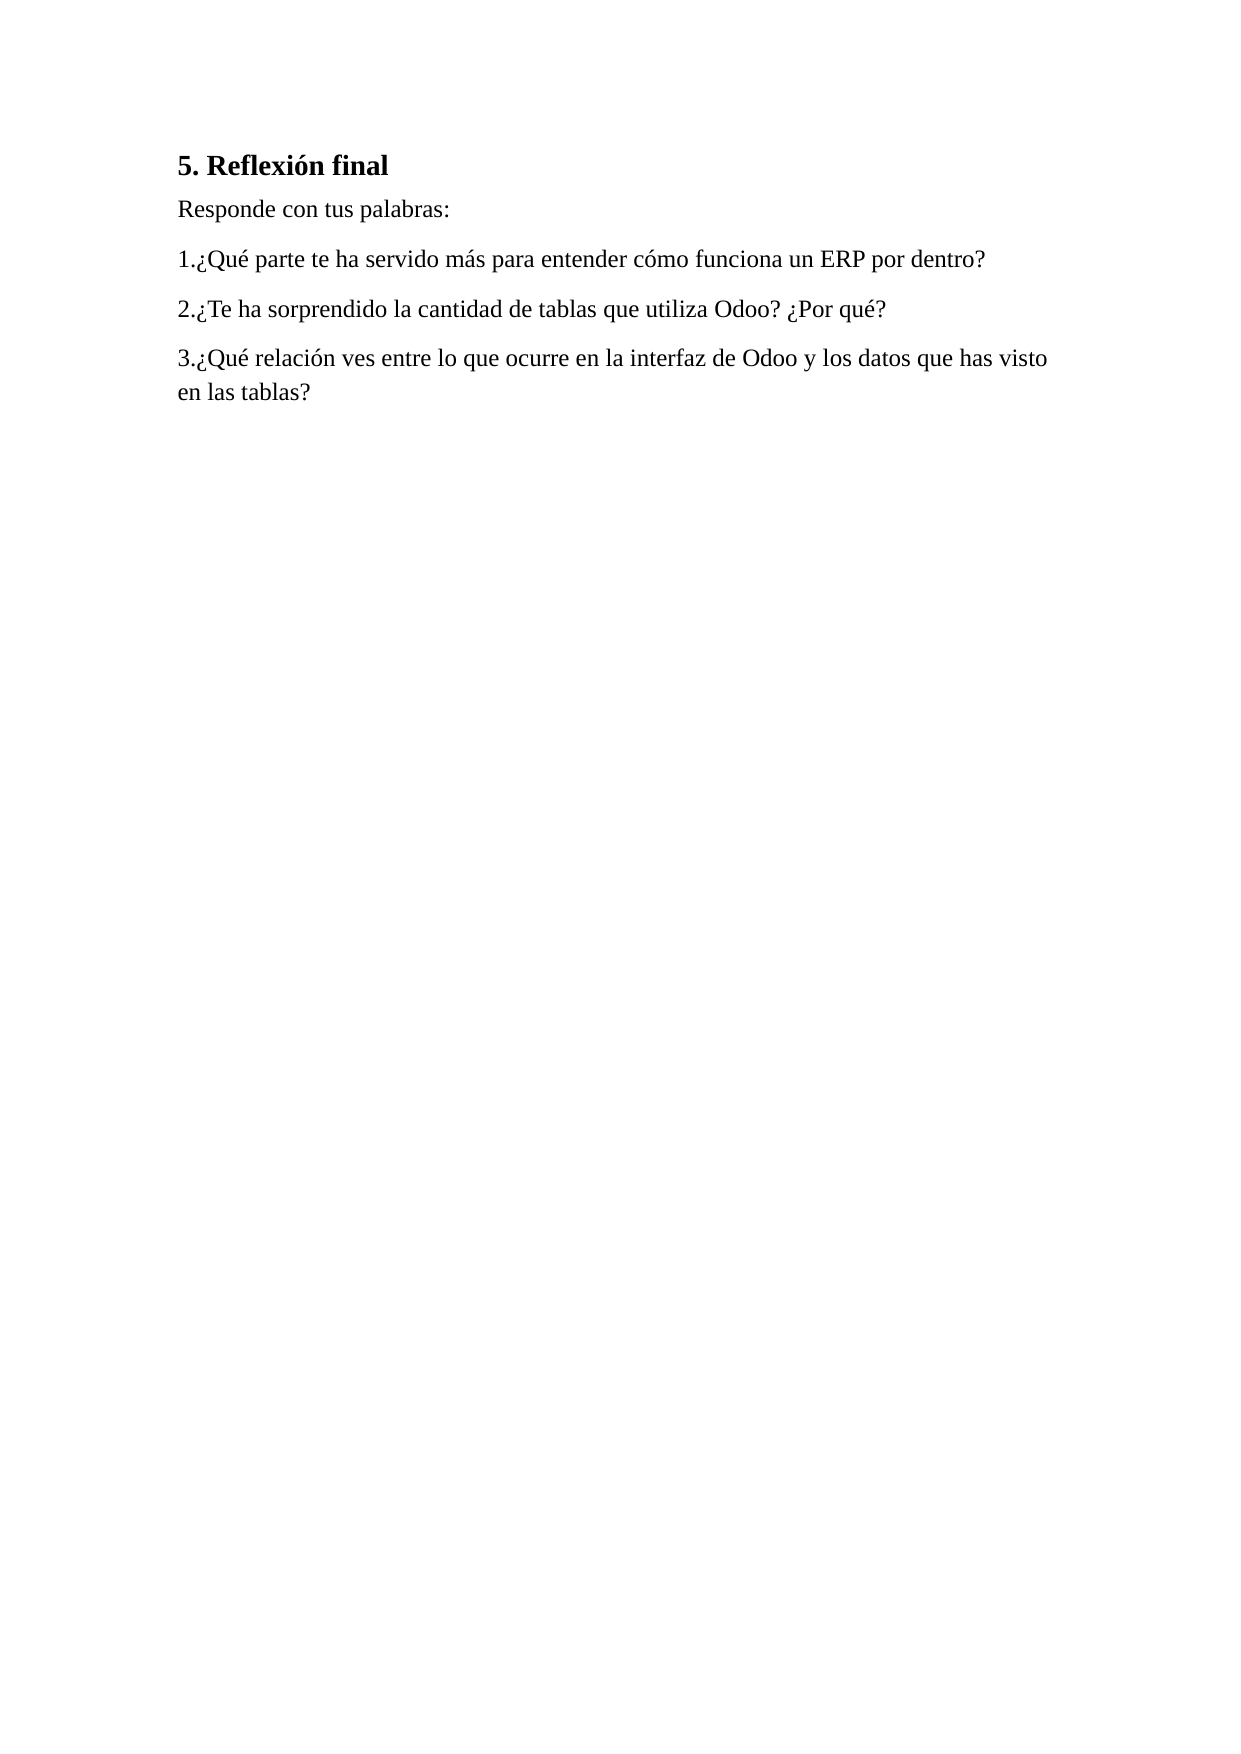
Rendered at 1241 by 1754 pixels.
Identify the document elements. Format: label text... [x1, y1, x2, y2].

text Responde con tus palabras: [177, 194, 1063, 223]
text 3.¿Qué relación ves entre lo que ocurre en la interfaz de Odoo y los datos que has visto en las tablas? [177, 343, 1063, 405]
text 2.¿Te ha sorprendido la cantidad de tablas que utiliza Odoo? ¿Por qué? [177, 294, 1063, 323]
subtitle 5. Reflexión final [177, 148, 1063, 181]
text 1.¿Qué parte te ha servido más para entender cómo funciona un ERP por dentro? [177, 244, 1063, 273]
